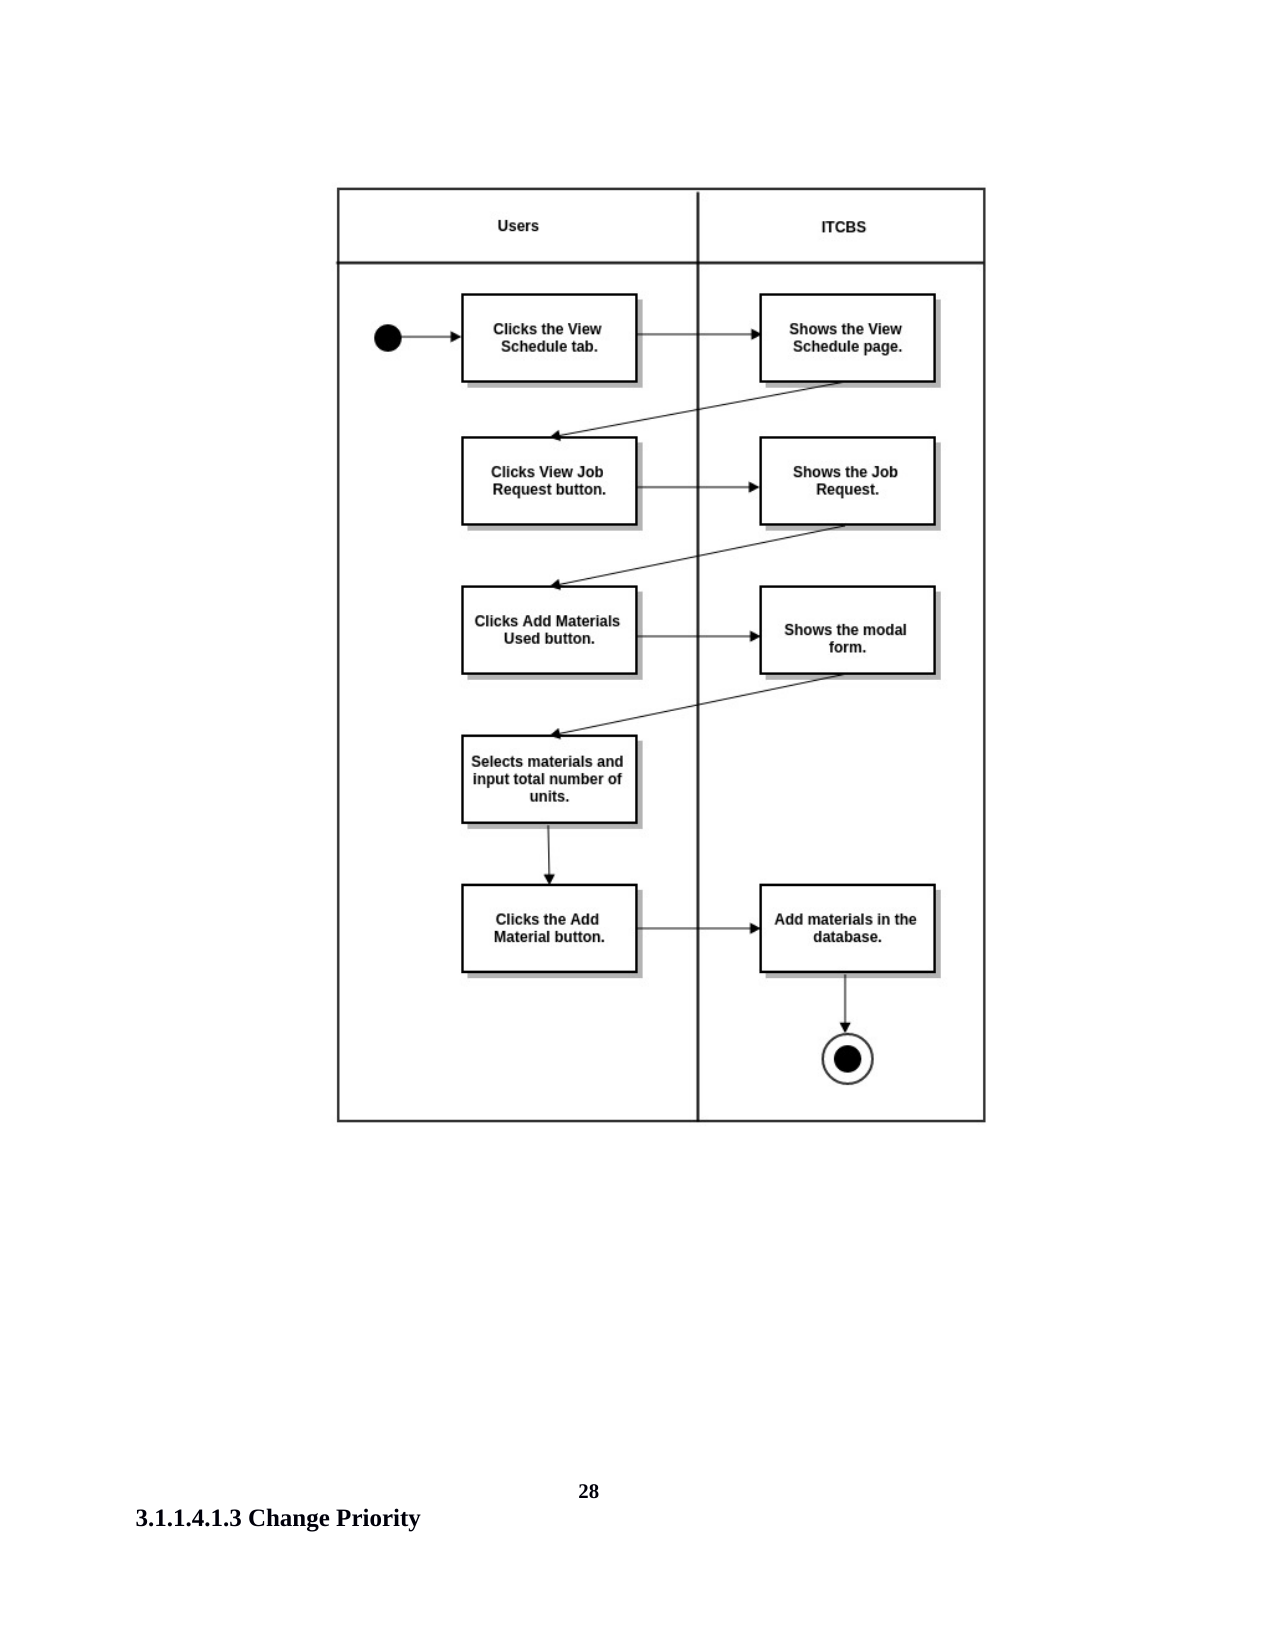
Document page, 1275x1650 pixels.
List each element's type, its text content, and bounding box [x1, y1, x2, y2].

text 3.1.1.4.1.3 Change Priority [135, 1503, 1096, 1532]
text 28 [135, 1479, 1096, 1503]
picture [317, 156, 1013, 1151]
